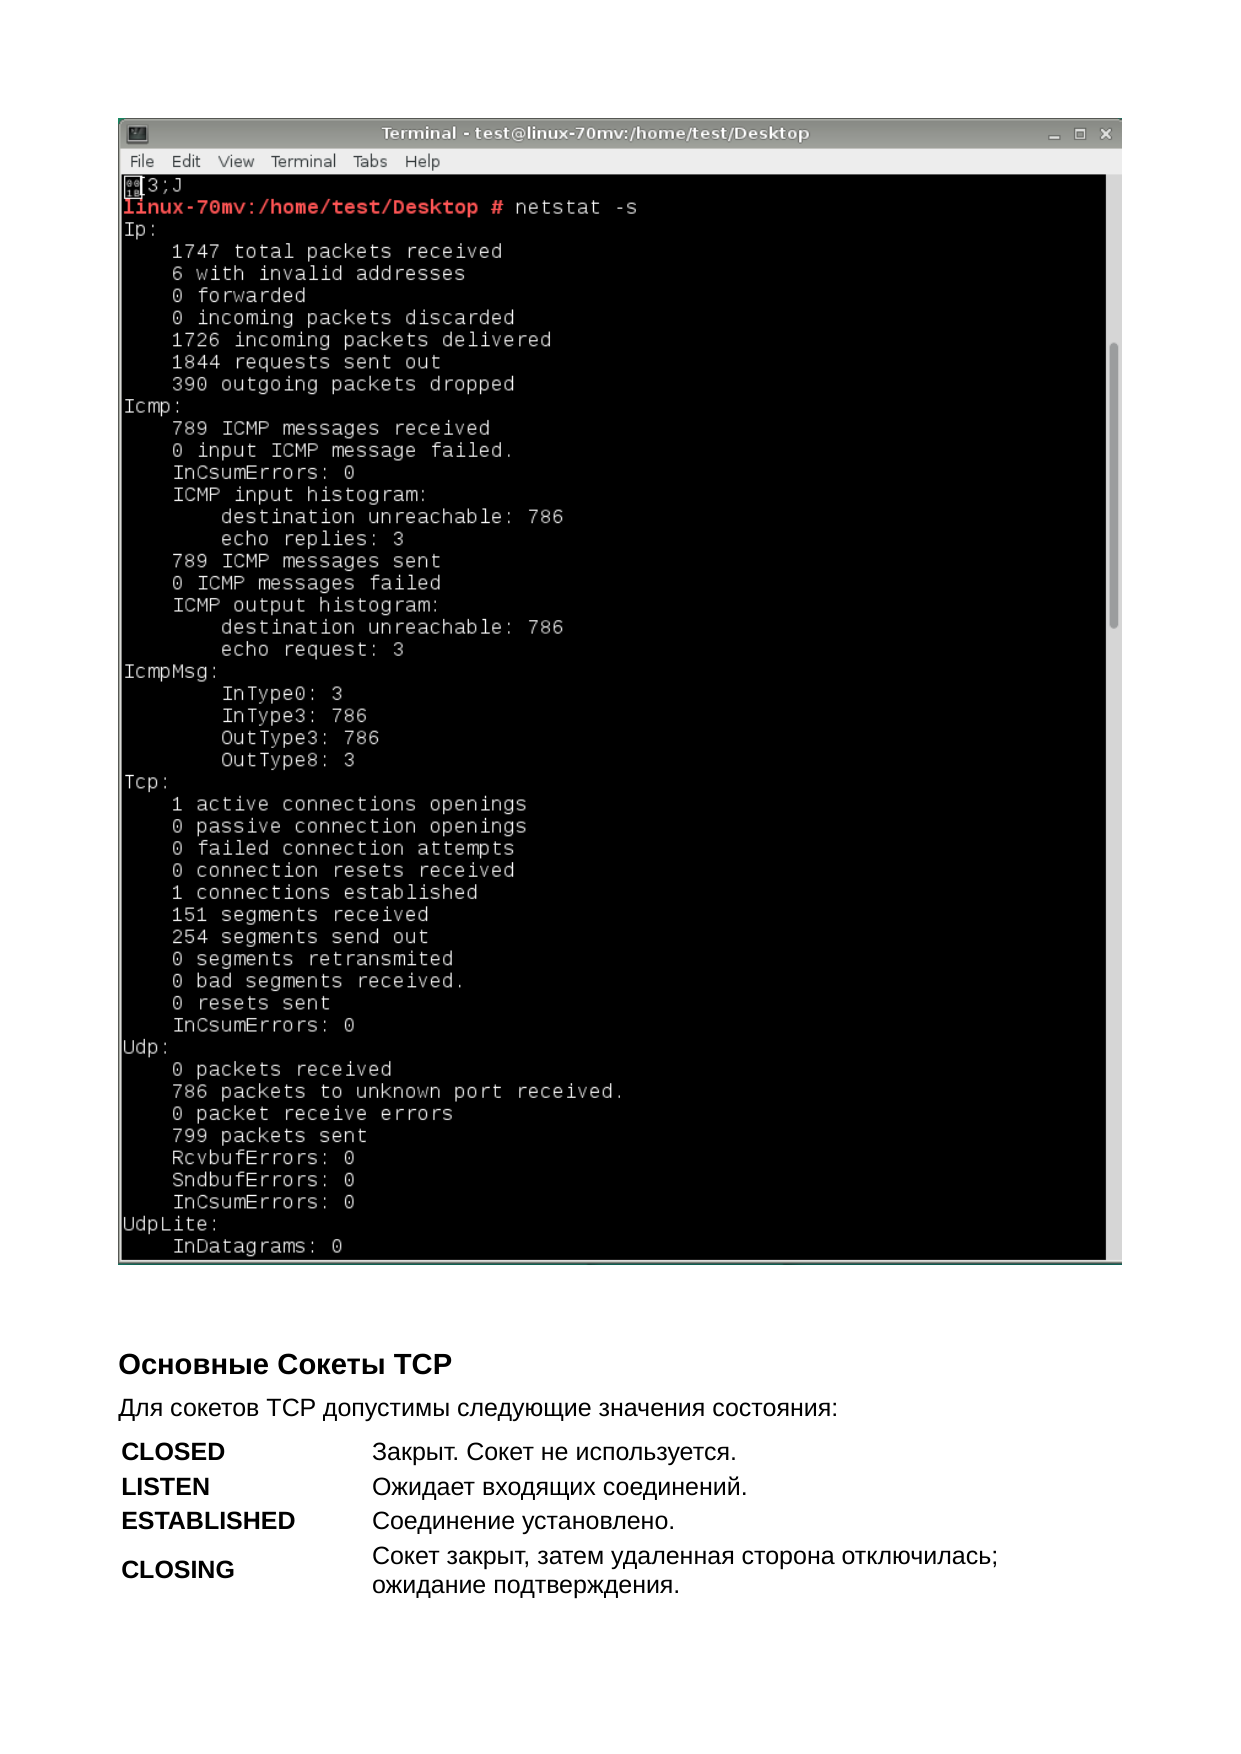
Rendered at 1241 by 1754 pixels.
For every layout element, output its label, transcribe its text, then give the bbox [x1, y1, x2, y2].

subtitle Основные Сокеты TCP [118, 1347, 1122, 1380]
text Для сокетов TCP допустимы следующие значения состояния: [118, 1393, 1122, 1422]
table_cell LISTEN [118, 1469, 369, 1503]
table_cell ESTABLISHED [118, 1503, 369, 1538]
table_cell CLOSING [118, 1538, 369, 1601]
picture [118, 118, 1122, 1265]
table_cell Соединение установлено. [369, 1503, 1122, 1538]
table_header Закрыт. Сокет не используется. [369, 1434, 1122, 1469]
table_cell Сокет закрыт, затем удаленная сторона отключилась; ожидание подтверждения. [369, 1538, 1122, 1601]
table_cell Ожидает входящих соединений. [369, 1469, 1122, 1503]
table_header CLOSED [118, 1434, 369, 1469]
